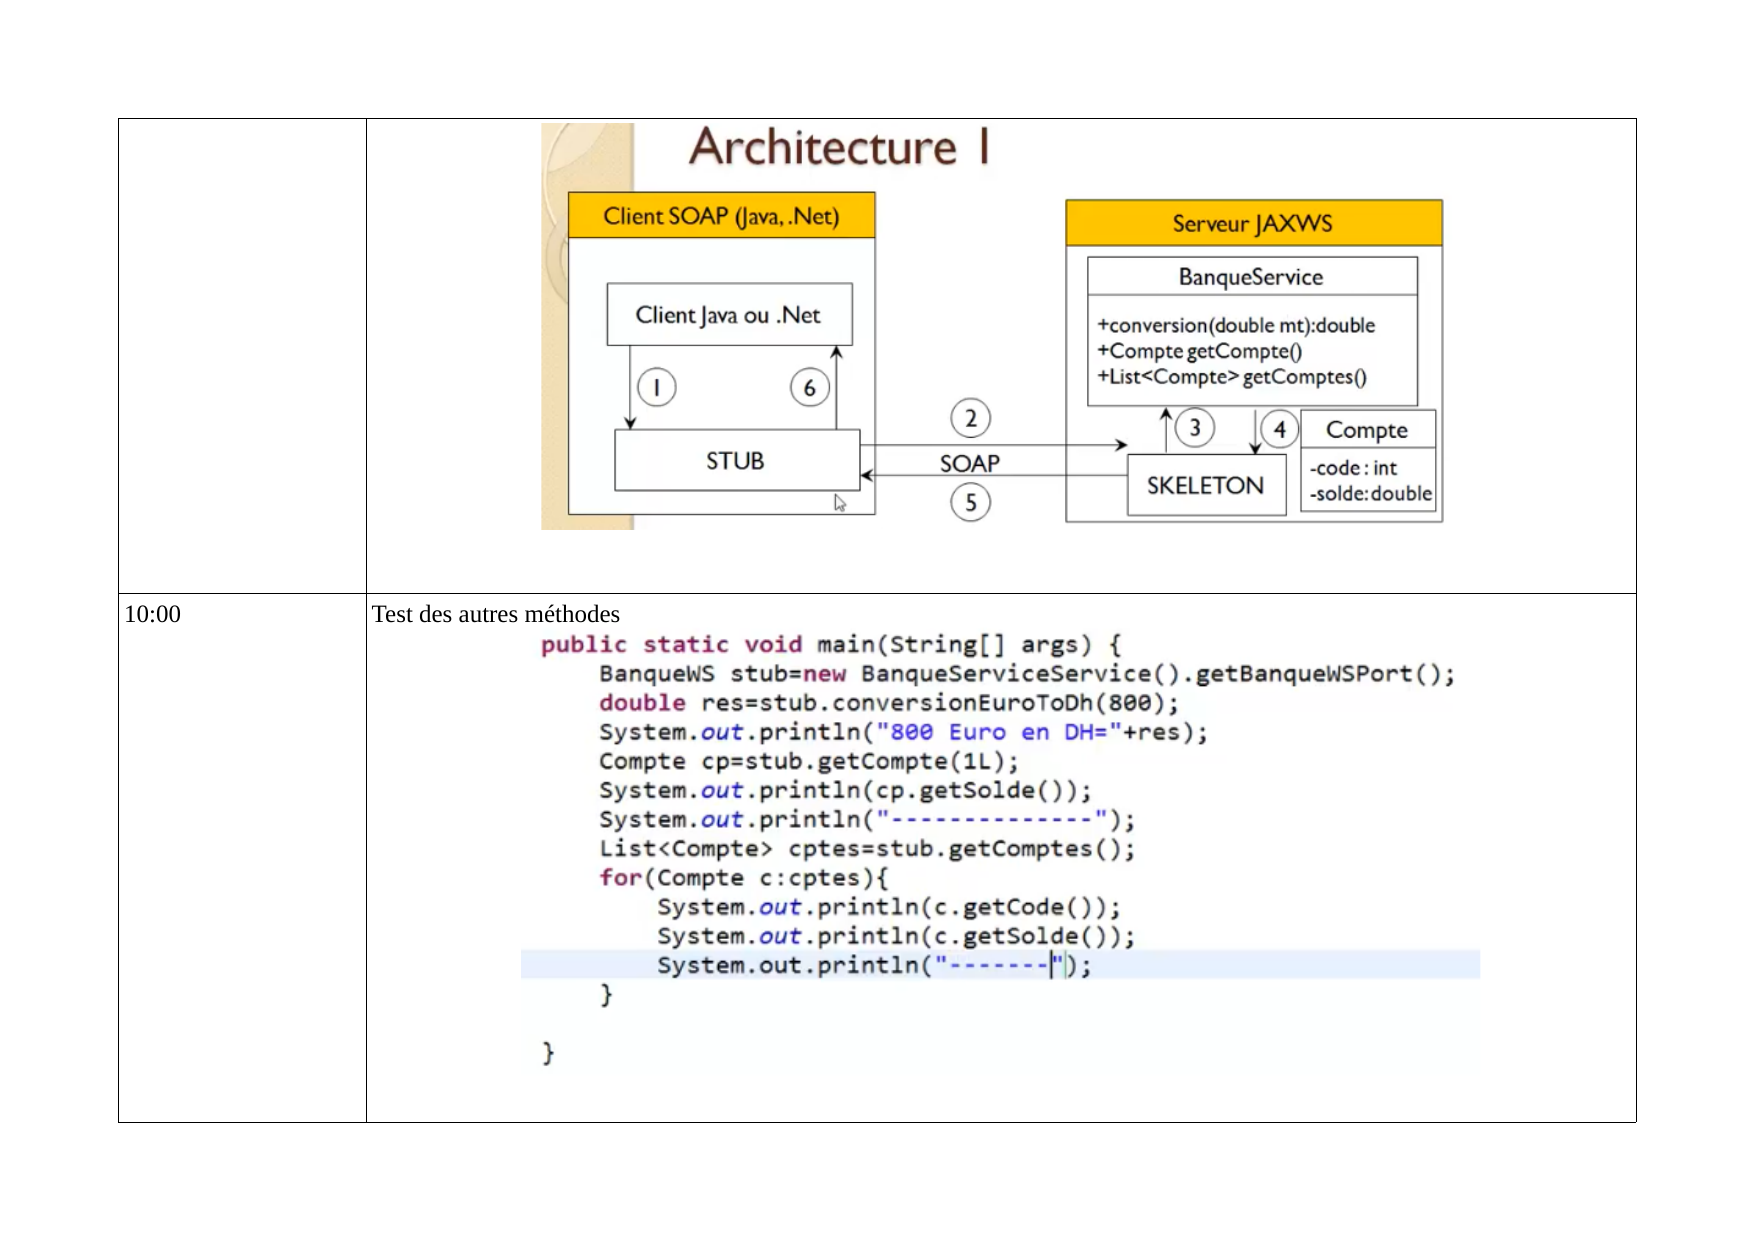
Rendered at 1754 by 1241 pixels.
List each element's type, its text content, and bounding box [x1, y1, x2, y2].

table_cell 10:00 [119, 594, 366, 1122]
picture [521, 627, 1481, 1088]
table_cell [119, 119, 366, 593]
picture [541, 123, 1460, 530]
table_cell Test des autres méthodes [367, 594, 1636, 1122]
table_cell [367, 119, 1636, 593]
